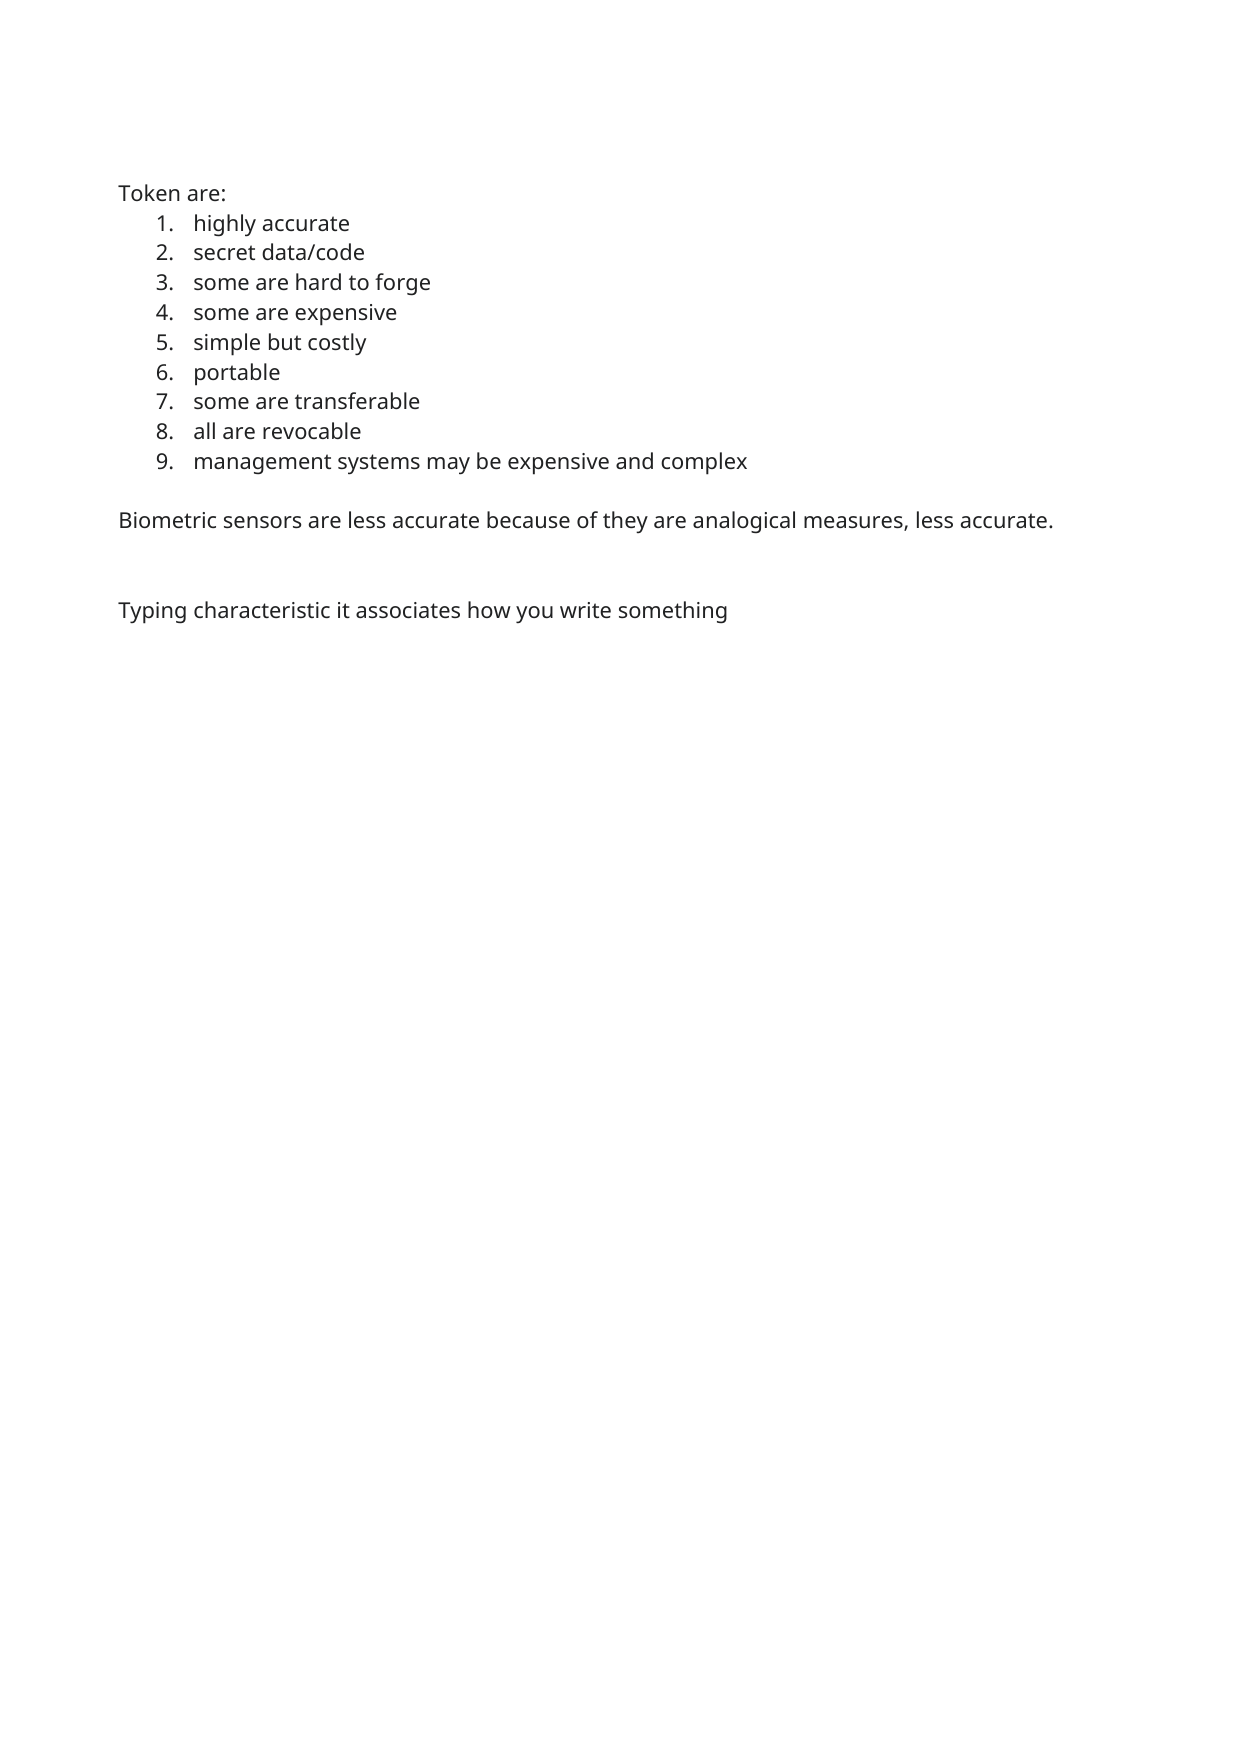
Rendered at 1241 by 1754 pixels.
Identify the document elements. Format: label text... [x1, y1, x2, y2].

list some are hard to forge [156, 267, 1122, 297]
list portable [156, 356, 1122, 386]
list simple but costly [156, 327, 1122, 356]
list all are revocable [156, 416, 1122, 446]
list management systems may be expensive and complex [156, 446, 1122, 476]
text Typing characteristic it associates how you write something [118, 595, 1122, 624]
list some are transferable [156, 386, 1122, 416]
text Biometric sensors are less accurate because of they are analogical measures, less accurate. [118, 505, 1122, 535]
text Token are: [118, 178, 1122, 207]
list some are expensive [156, 297, 1122, 327]
list secret data/code [156, 237, 1122, 267]
list highly accurate [156, 207, 1122, 237]
